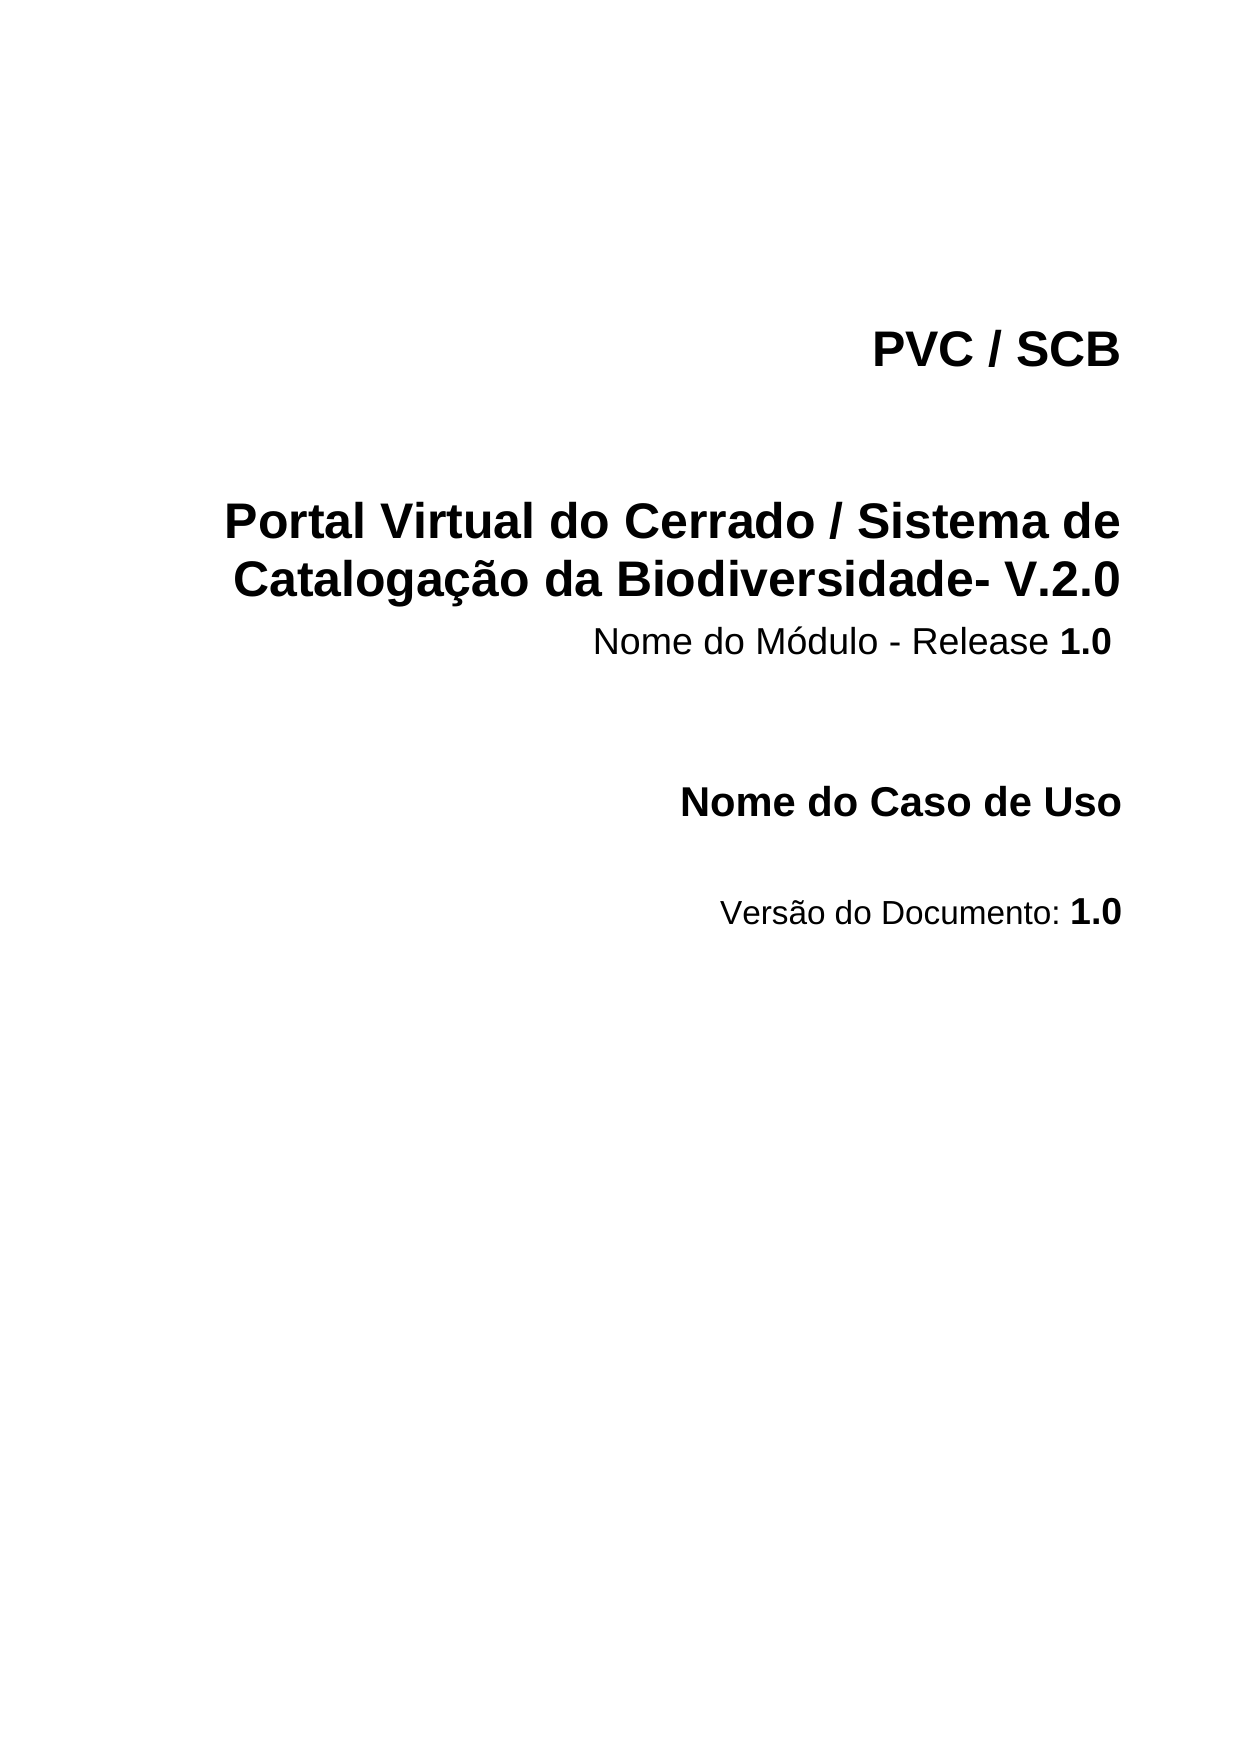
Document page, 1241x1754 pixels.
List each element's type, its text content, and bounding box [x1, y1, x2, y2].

title Versão do Documento: 1.0 [118, 889, 1122, 932]
title Nome do Caso de Uso [118, 777, 1122, 825]
title Portal Virtual do Cerrado / Sistema de Catalogação da Biodiversidade- V.2.0 [118, 492, 1122, 607]
title PVC / SCB [118, 319, 1122, 377]
title Nome do Módulo - Release 1.0 [118, 619, 1122, 662]
